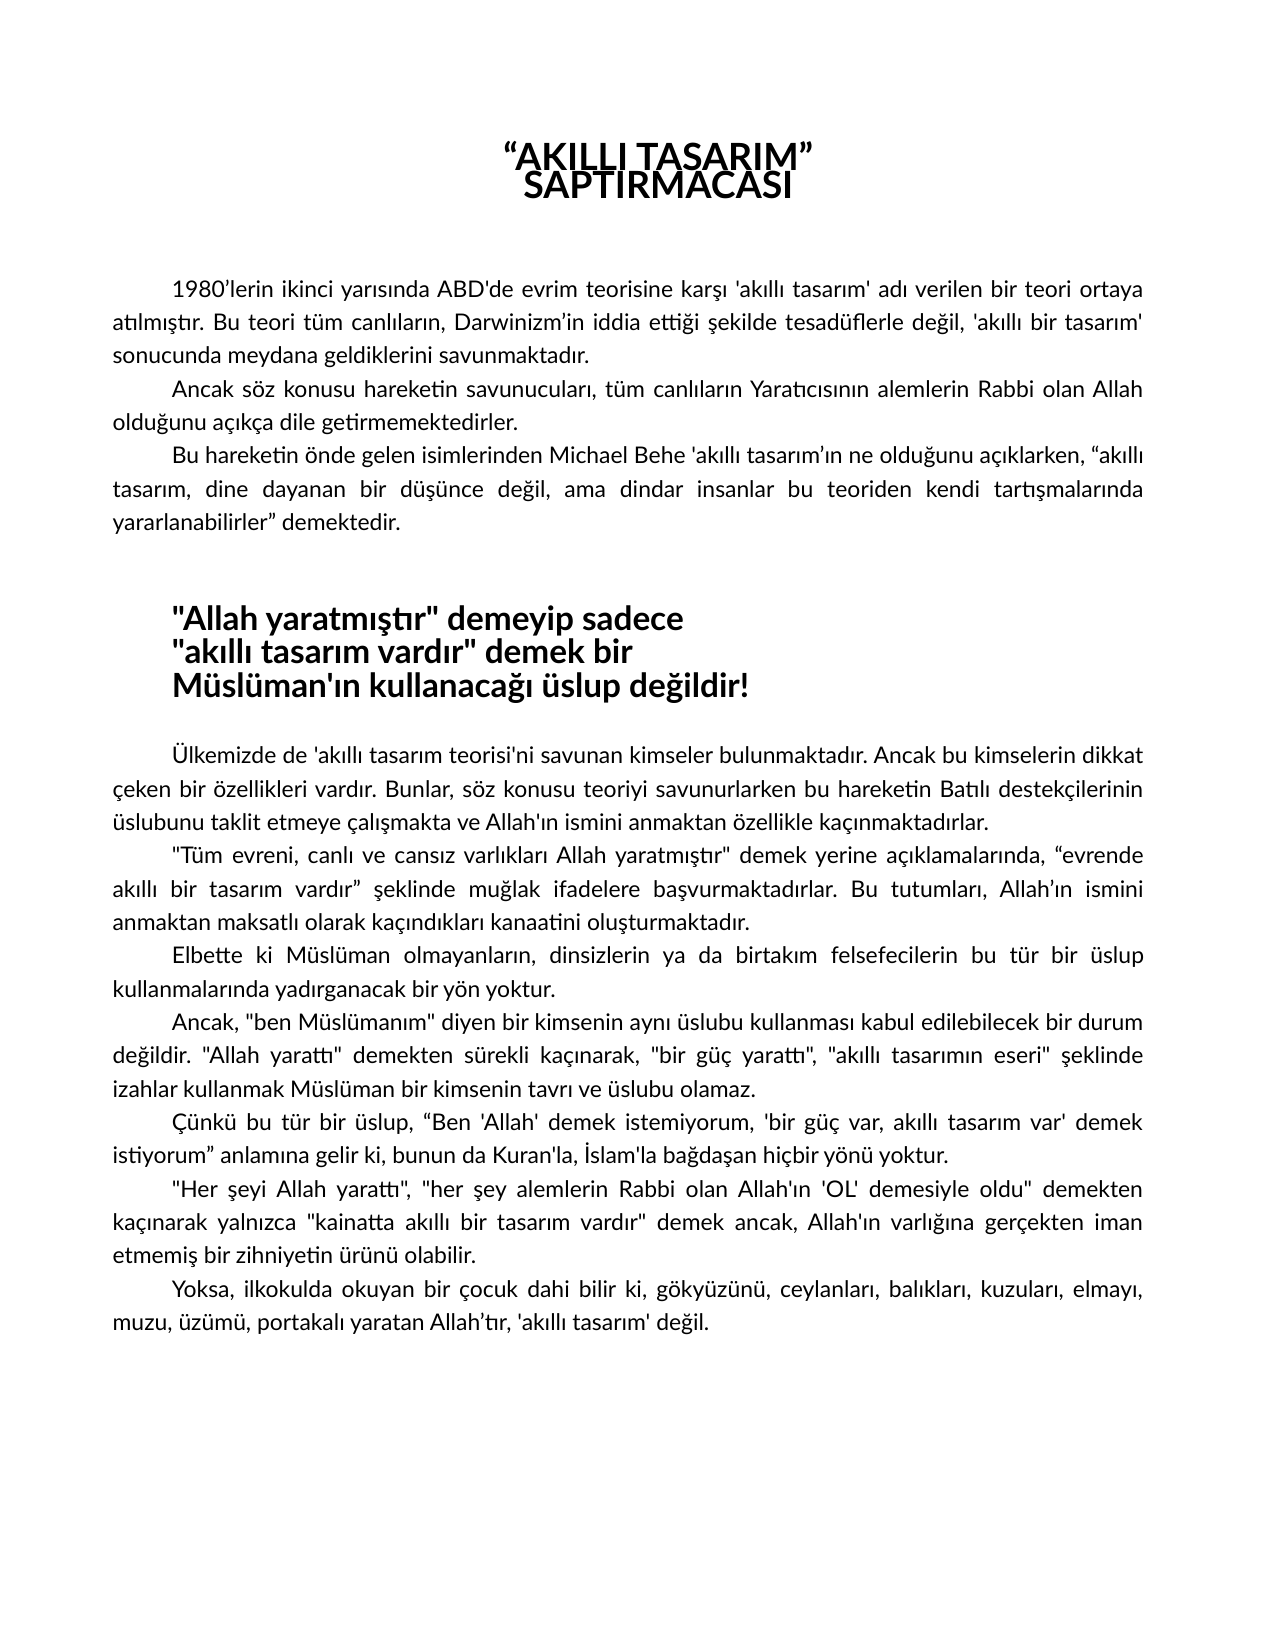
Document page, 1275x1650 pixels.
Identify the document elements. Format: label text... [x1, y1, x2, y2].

text 1980’lerin ikinci yarısında ABD'de evrim teorisine karşı 'akıllı tasarım' adı verilen bir teori ortaya atılmıştır. Bu teori tüm canlıların, Darwinizm’in iddia ettiği şekilde tesadüflerle değil, 'akıllı bir tasarım' sonucunda meydana geldiklerini savunmaktadır. [112, 271, 1145, 371]
text Yoksa, ilkokulda okuyan bir çocuk dahi bilir ki, gökyüzünü, ceylanları, balıkları, kuzuları, elmayı, muzu, üzümü, portakalı yaratan Allah’tır, 'akıllı tasarım' değil. [112, 1271, 1145, 1337]
text "Her şeyi Allah yarattı", "her şey alemlerin Rabbi olan Allah'ın 'OL' demesiyle oldu" demekten kaçınarak yalnızca "kainatta akıllı bir tasarım vardır" demek ancak, Allah'ın varlığına gerçekten iman etmemiş bir zihniyetin ürünü olabilir. [112, 1171, 1145, 1271]
text Ancak söz konusu hareketin savunucuları, tüm canlıların Yaratıcısının alemlerin Rabbi olan Allah olduğunu açıkça dile getirmemektedirler. [112, 371, 1145, 437]
text Müslüman'ın kullanacağı üslup değildir! [112, 671, 1145, 704]
text Ülkemizde de 'akıllı tasarım teorisi'ni savunan kimseler bulunmaktadır. Ancak bu kimselerin dikkat çeken bir özellikleri vardır. Bunlar, söz konusu teoriyi savunurlarken bu hareketin Batılı destekçilerinin üslubunu taklit etmeye çalışmakta ve Allah'ın ismini anmaktan özellikle kaçınmaktadırlar. [112, 737, 1145, 837]
text Bu hareketin önde gelen isimlerinden Michael Behe 'akıllı tasarım’ın ne olduğunu açıklarken, “akıllı tasarım, dine dayanan bir düşünce değil, ama dindar insanlar bu teoriden kendi tartışmalarında yararlanabilirler” demektedir. [112, 437, 1145, 537]
text SAPTIRMACASI [112, 176, 1145, 204]
text Elbette ki Müslüman olmayanların, dinsizlerin ya da birtakım felsefecilerin bu tür bir üslup kullanmalarında yadırganacak bir yön yoktur. [112, 937, 1145, 1004]
text "Allah yaratmıştır" demeyip sadece [112, 604, 1145, 637]
text "Tüm evreni, canlı ve cansız varlıkları Allah yaratmıştır" demek yerine açıklamalarında, “evrende akıllı bir tasarım vardır” şeklinde muğlak ifadelere başvurmaktadırlar. Bu tutumları, Allah’ın ismini anmaktan maksatlı olarak kaçındıkları kanaatini oluşturmaktadır. [112, 837, 1145, 937]
text "akıllı tasarım vardır" demek bir [112, 637, 1145, 671]
text Ancak, "ben Müslümanım" diyen bir kimsenin aynı üslubu kullanması kabul edilebilecek bir durum değildir. "Allah yarattı" demekten sürekli kaçınarak, "bir güç yarattı", "akıllı tasarımın eseri" şeklinde izahlar kullanmak Müslüman bir kimsenin tavrı ve üslubu olamaz. [112, 1004, 1145, 1104]
text “AKILLI TASARIM” [112, 148, 1145, 176]
text Çünkü bu tür bir üslup, “Ben 'Allah' demek istemiyorum, 'bir güç var, akıllı tasarım var' demek istiyorum” anlamına gelir ki, bunun da Kuran'la, İslam'la bağdaşan hiçbir yönü yoktur. [112, 1104, 1145, 1171]
